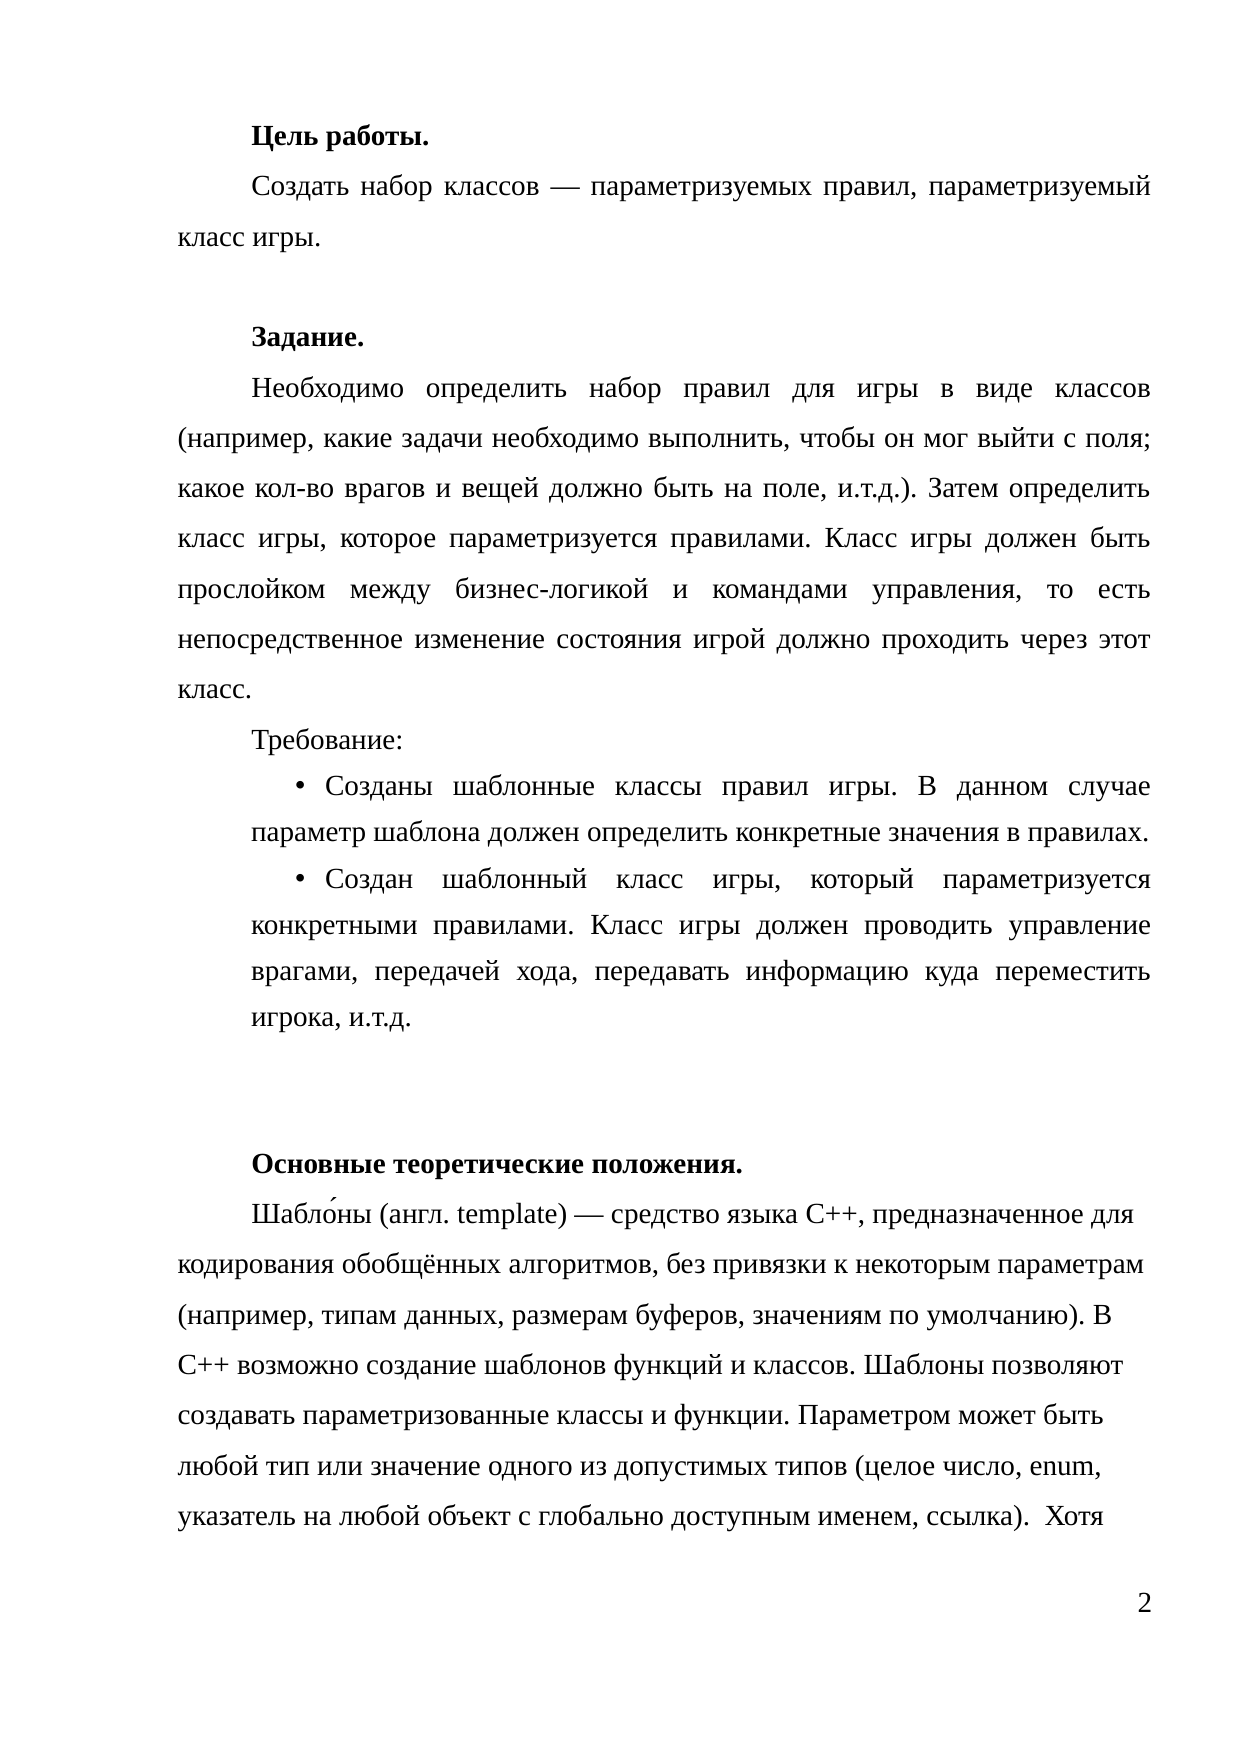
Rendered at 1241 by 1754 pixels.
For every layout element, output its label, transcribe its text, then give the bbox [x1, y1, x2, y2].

text Создать набор классов — параметризуемых правил, параметризуемый класс игры. [177, 168, 1152, 252]
list Создан шаблонный класс игры, который параметризуется конкретными правилами. Класс игры должен проводить управление врагами, передачей хода, передавать информацию куда переместить игрока, и.т.д. [221, 861, 1152, 1033]
text Шабло́ны (англ. template) — средство языка C++, предназначенное для кодирования обобщённых алгоритмов, без привязки к некоторым параметрам (например, типам данных, размерам буферов, значениям по умолчанию). В C++ возможно создание шаблонов функций и классов. Шаблоны позволяют создавать параметризованные классы и функции. Параметром может быть любой тип или значение одного из допустимых типов (целое число, enum, указатель на любой объект с глобально доступным именем, ссылка). Хотя [177, 1196, 1152, 1532]
subtitle Задание. [177, 319, 1152, 353]
text Требование: [177, 722, 1152, 755]
text Необходимо определить набор правил для игры в виде классов (например, какие задачи необходимо выполнить, чтобы он мог выйти с поля; какое кол-во врагов и вещей должно быть на поле, и.т.д.). Затем определить класс игры, которое параметризуется правилами. Класс игры должен быть прослойком между бизнес-логикой и командами управления, то есть непосредственное изменение состояния игрой должно проходить через этот класс. [177, 370, 1152, 705]
list Созданы шаблонные классы правил игры. В данном случае параметр шаблона должен определить конкретные значения в правилах. [221, 768, 1152, 848]
subtitle Цель работы. [177, 118, 1152, 152]
subtitle Основные теоретические положения. [177, 1146, 1152, 1179]
